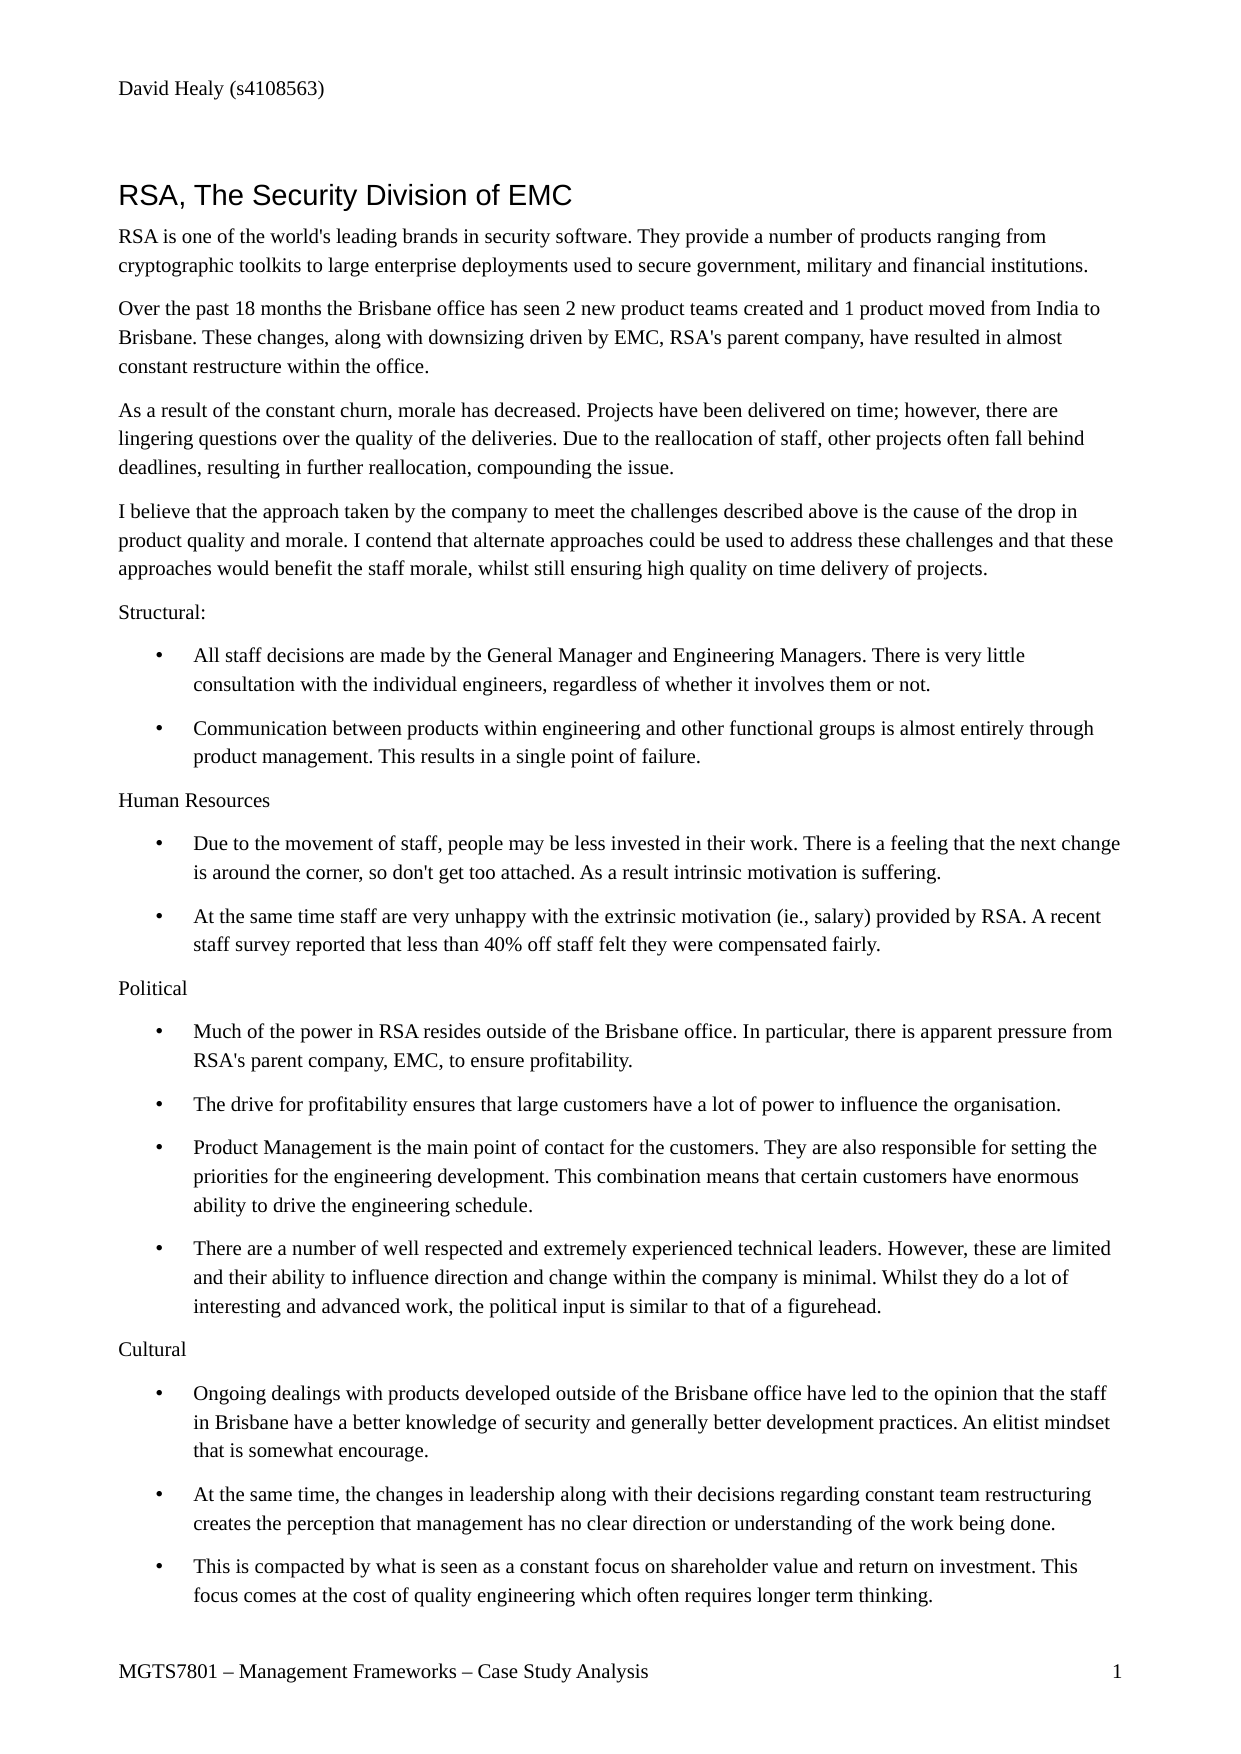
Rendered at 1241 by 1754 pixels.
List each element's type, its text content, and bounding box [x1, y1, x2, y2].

text As a result of the constant churn, morale has decreased. Projects have been delivered on time; however, there are lingering questions over the quality of the deliveries. Due to the reallocation of staff, other projects often fall behind deadlines, resulting in further reallocation, compounding the issue. [118, 397, 1122, 479]
text I believe that the approach taken by the company to meet the challenges described above is the cause of the drop in product quality and morale. I contend that alternate approaches could be used to address these challenges and that these approaches would benefit the staff morale, whilst still ensuring high quality on time delivery of projects. [118, 499, 1122, 580]
list There are a number of well respected and extremely experienced technical leaders. However, these are limited and their ability to influence direction and change within the company is minimal. Whilst they do a lot of interesting and advanced work, the political input is similar to that of a figurehead. [156, 1236, 1122, 1318]
list Product Management is the main point of contact for the customers. They are also responsible for setting the priorities for the engineering development. This combination means that certain customers have enormous ability to drive the engineering schedule. [156, 1135, 1122, 1217]
text RSA is one of the world's leading brands in security software. They provide a number of products ranging from cryptographic toolkits to large enterprise deployments used to secure government, military and financial institutions. [118, 224, 1122, 277]
text Structural: [118, 600, 1122, 624]
text Over the past 18 months the Brisbane office has seen 2 new product teams created and 1 product moved from India to Brisbane. These changes, along with downsizing driven by EMC, RSA's parent company, have resulted in almost constant restructure within the office. [118, 296, 1122, 378]
list Due to the movement of staff, people may be less invested in their work. There is a feeling that the next change is around the corner, so don't get too attached. As a result intrinsic motivation is suffering. [156, 831, 1122, 884]
text Political [118, 976, 1122, 1000]
list At the same time staff are very unhappy with the extrinsic motivation (ie., salary) provided by RSA. A recent staff survey reported that less than 40% off staff felt they were compensated fairly. [156, 903, 1122, 956]
list Communication between products within engineering and other functional groups is almost entirely through product management. This results in a single point of failure. [156, 716, 1122, 768]
subtitle RSA, The Security Division of EMC [118, 178, 1122, 212]
list At the same time, the changes in leadership along with their decisions regarding constant team restructuring creates the perception that management has no clear direction or understanding of the work being done. [156, 1482, 1122, 1535]
text Human Resources [118, 788, 1122, 812]
list This is compacted by what is seen as a constant focus on shareholder value and return on investment. This focus comes at the cost of quality engineering which often requires longer term thinking. [156, 1554, 1122, 1607]
text Cultural [118, 1337, 1122, 1361]
list The drive for profitability ensures that large customers have a lot of power to influence the organisation. [156, 1092, 1122, 1116]
list Ongoing dealings with products developed outside of the Brisbane office have led to the opinion that the staff in Brisbane have a better knowledge of security and generally better development practices. An elitist mindset that is somewhat encourage. [156, 1381, 1122, 1462]
list All staff decisions are made by the General Manager and Engineering Managers. There is very little consultation with the individual engineers, regardless of whether it involves them or not. [156, 643, 1122, 696]
list Much of the power in RSA resides outside of the Brisbane office. In particular, there is apparent pressure from RSA's parent company, EMC, to ensure profitability. [156, 1019, 1122, 1072]
